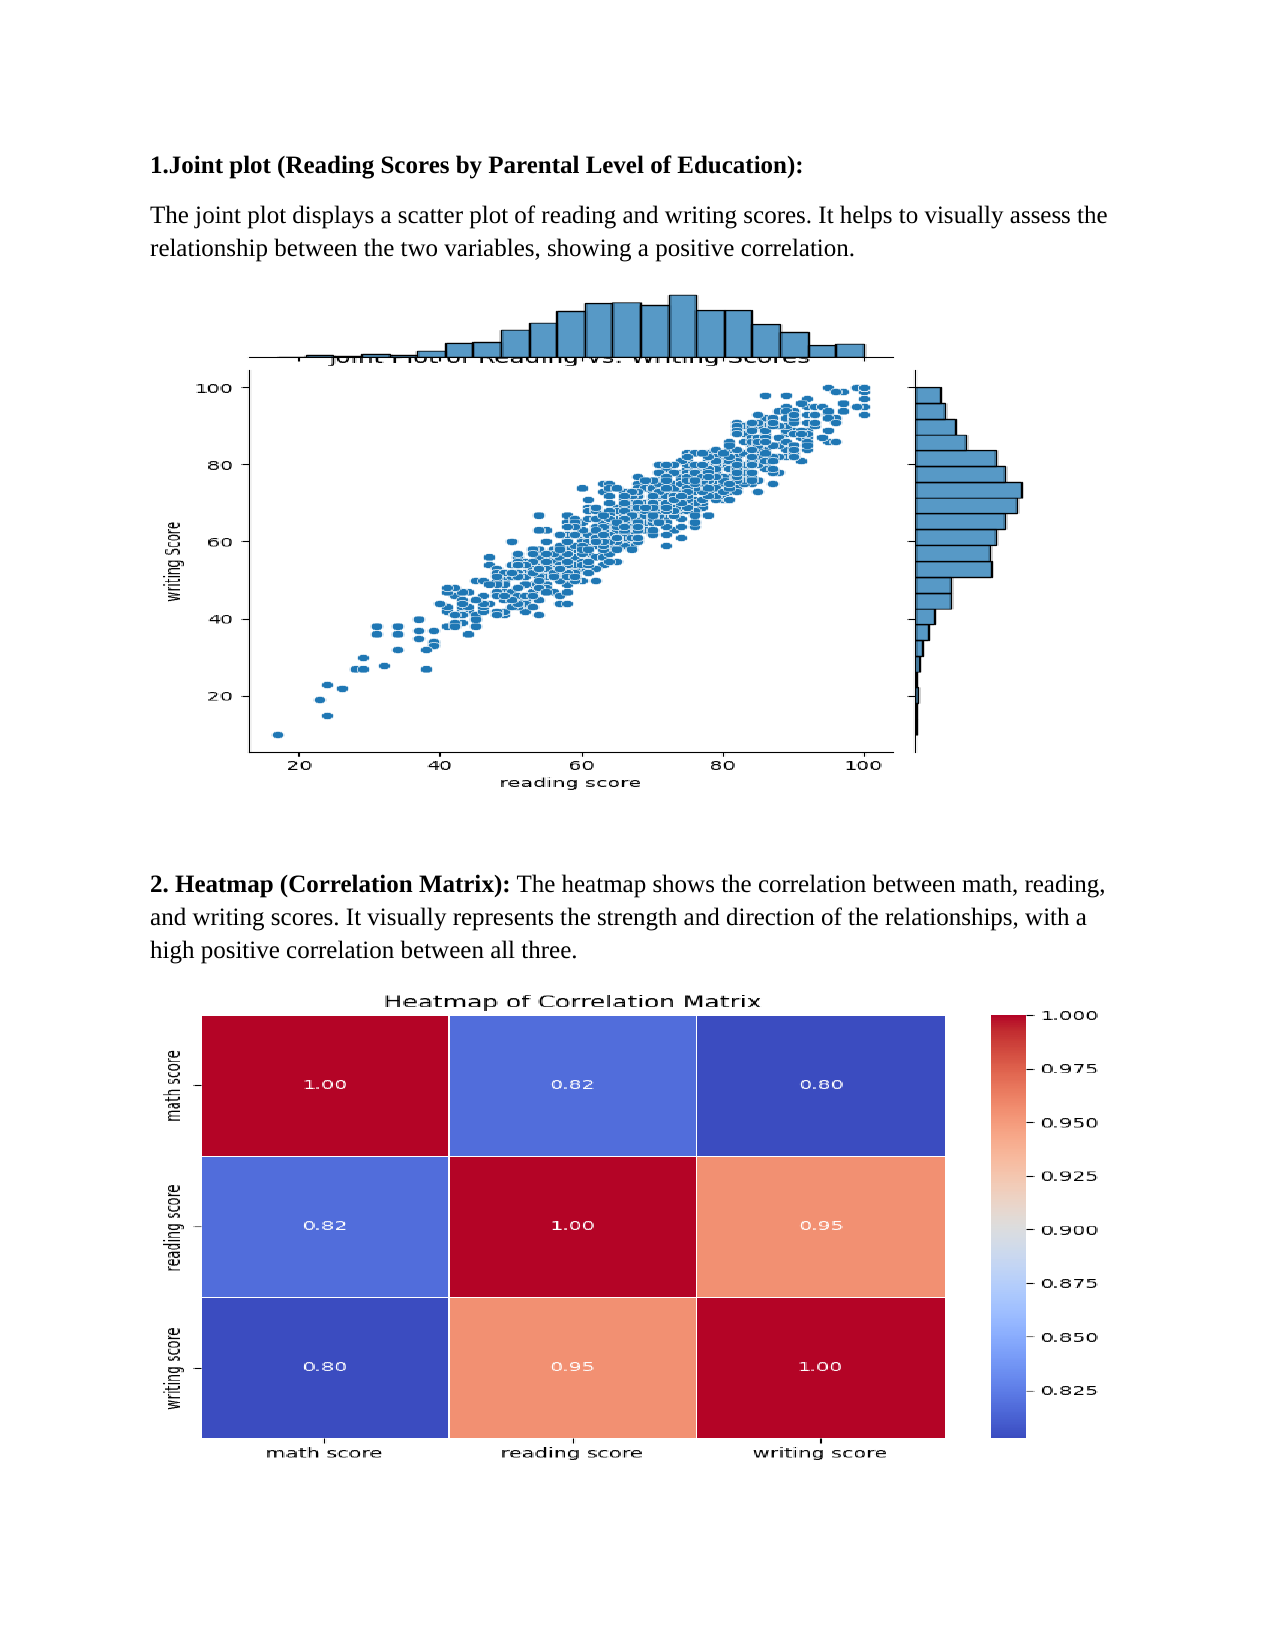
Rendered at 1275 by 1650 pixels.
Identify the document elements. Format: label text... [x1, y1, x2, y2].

text 1.Joint plot (Reading Scores by Parental Level of Education): [150, 150, 1125, 179]
text The joint plot displays a scatter plot of reading and writing scores. It helps to visually assess the relationship between the two variables, showing a positive correlation. [150, 200, 1125, 261]
text 2. Heatmap (Correlation Matrix): The heatmap shows the correlation between math, reading, and writing scores. It visually represents the strength and direction of the relationships, with a high positive correlation between all three. [150, 869, 1125, 964]
